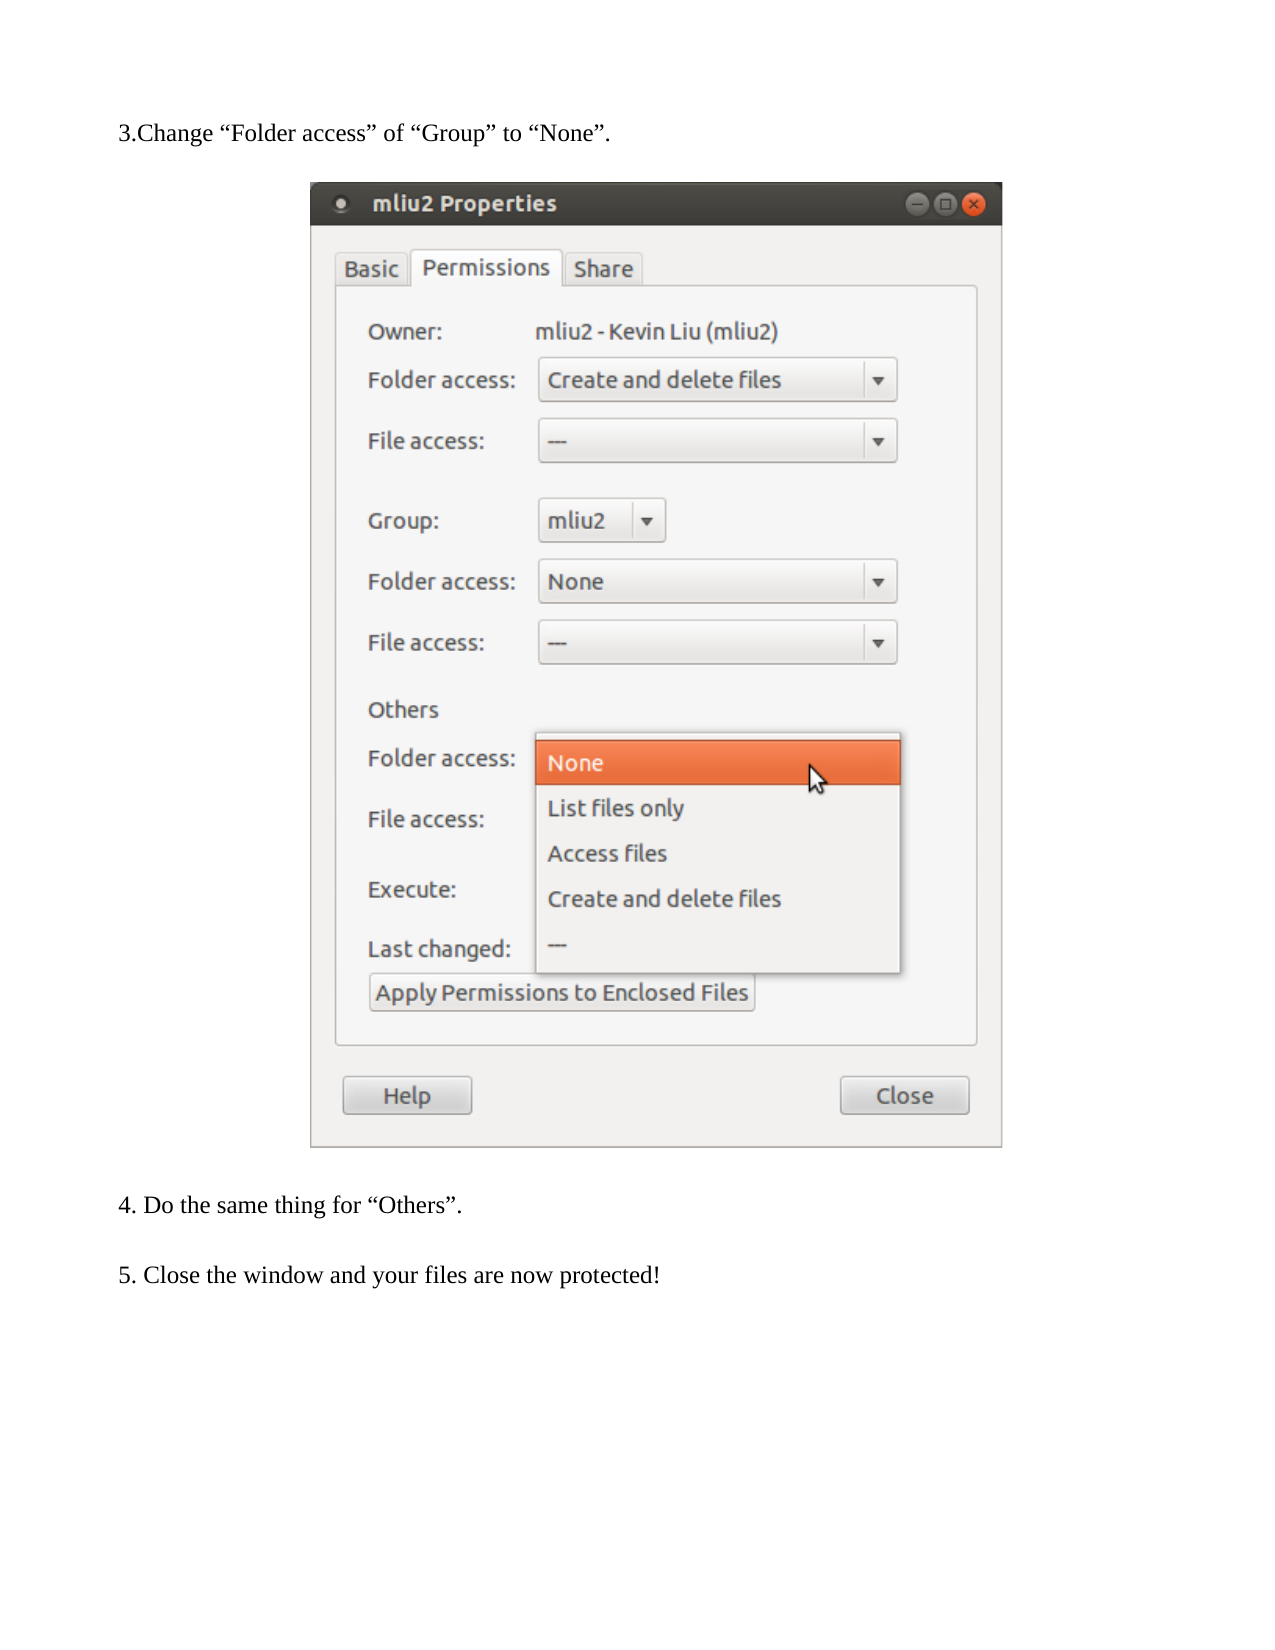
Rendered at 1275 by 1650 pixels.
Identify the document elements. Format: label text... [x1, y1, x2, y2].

picture [310, 182, 1003, 1148]
text 5. Close the window and your files are now protected! [118, 1232, 1157, 1289]
text 4. Do the same thing for “Others”. [118, 1191, 1157, 1219]
text 3.Change “Folder access” of “Group” to “None”. [118, 118, 1157, 147]
